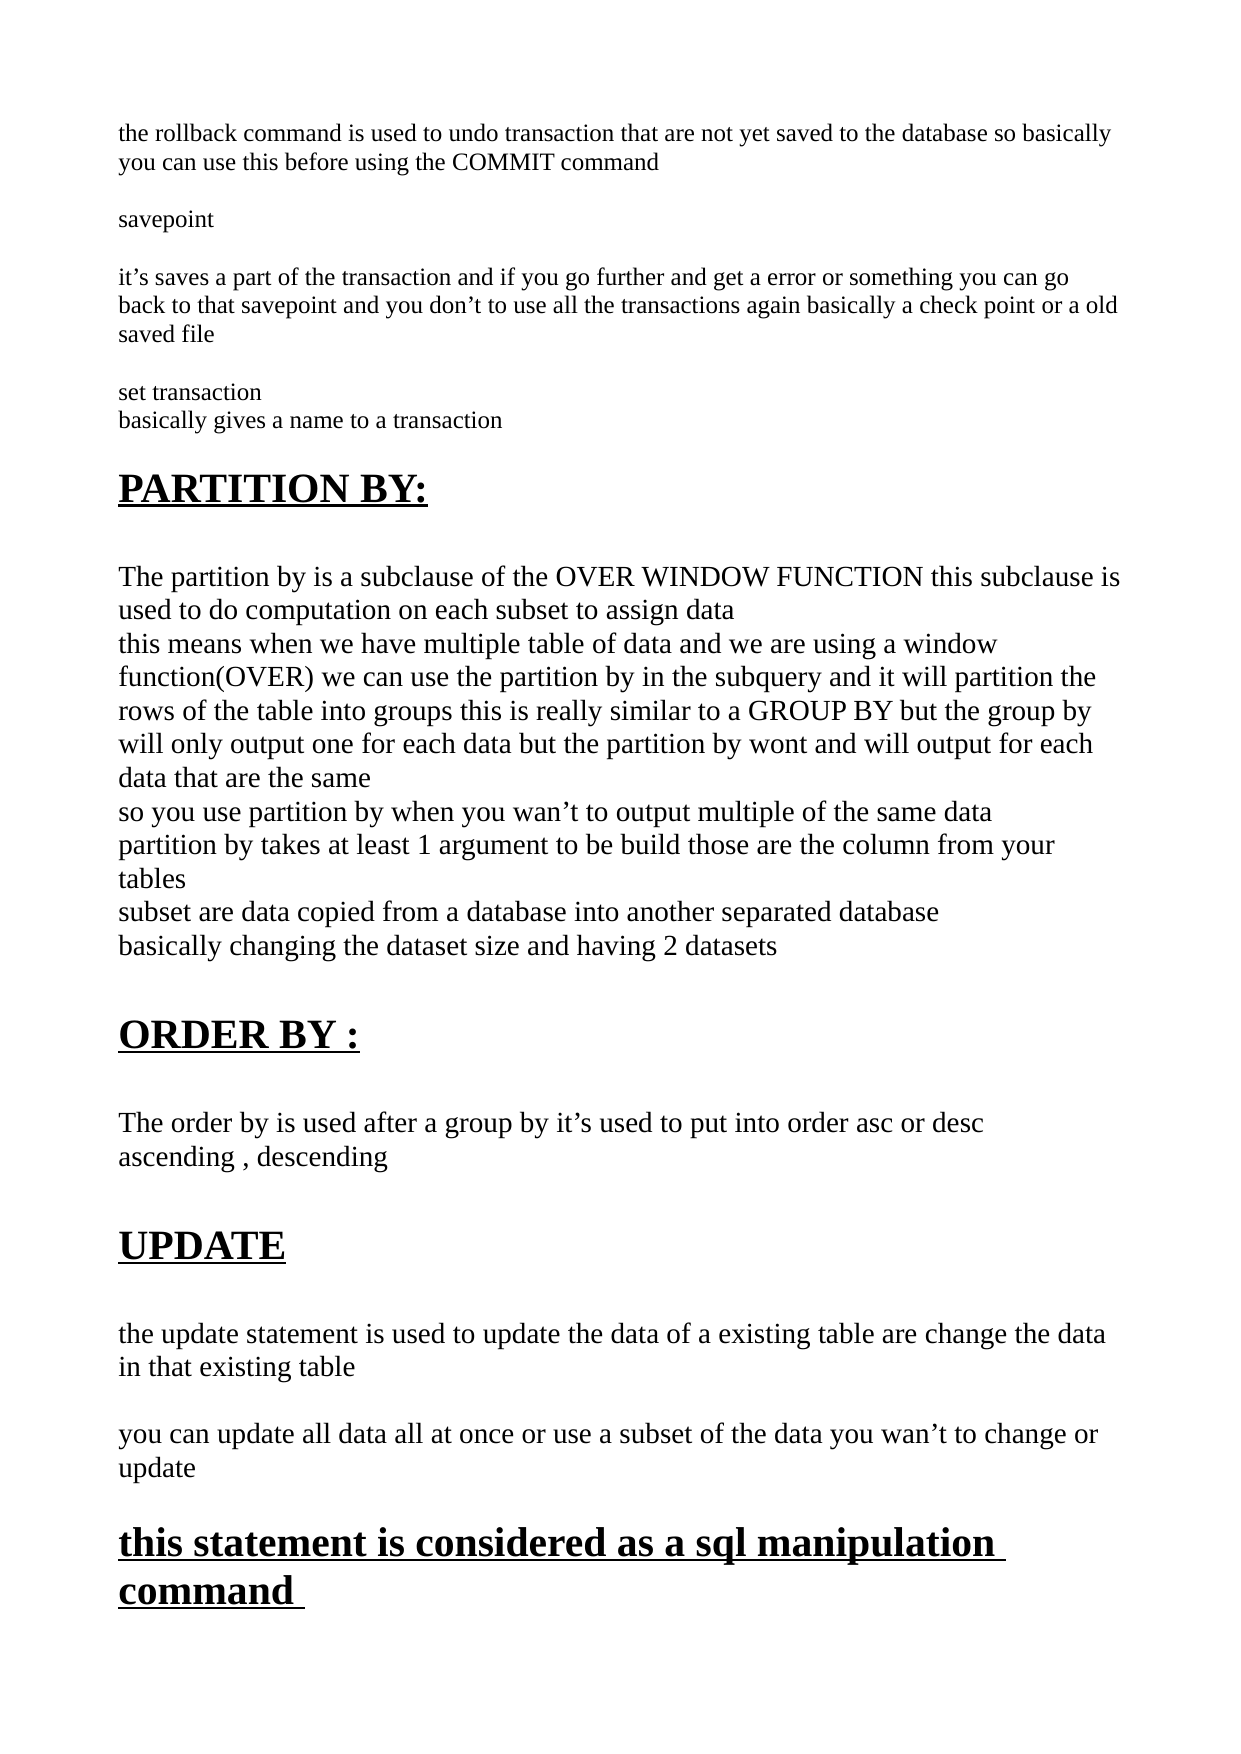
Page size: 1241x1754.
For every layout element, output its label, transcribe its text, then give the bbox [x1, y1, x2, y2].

text this means when we have multiple table of data and we are using a window function(OVER) we can use the partition by in the subquery and it will partition the rows of the table into groups this is really similar to a GROUP BY but the group by will only output one for each data but the partition by wont and will output for each data that are the same [118, 626, 1122, 794]
text subset are data copied from a database into another separated database [118, 894, 1122, 928]
text partition by takes at least 1 argument to be build those are the column from your tables [118, 827, 1122, 894]
text savepoint [118, 204, 1122, 233]
text basically changing the dataset size and having 2 datasets [118, 928, 1122, 961]
text so you use partition by when you wan’t to output multiple of the same data [118, 794, 1122, 827]
text set transaction [118, 377, 1122, 406]
text basically gives a name to a transaction [118, 406, 1122, 434]
text it’s saves a part of the transaction and if you go further and get a error or something you can go back to that savepoint and you don’t to use all the transactions again basically a check point or a old saved file [118, 262, 1122, 348]
text this statement is considered as a sql manipulation command [118, 1517, 1122, 1613]
text the rollback command is used to undo transaction that are not yet saved to the database so basically you can use this before using the COMMIT command [118, 118, 1122, 176]
text UPDATE [118, 1220, 1122, 1268]
text The order by is used after a group by it’s used to put into order asc or desc ascending , descending [118, 1105, 1122, 1172]
text PARTITION BY: [118, 463, 1122, 511]
text the update statement is used to update the data of a existing table are change the data in that existing table [118, 1316, 1122, 1383]
text you can update all data all at once or use a subset of the data you wan’t to change or update [118, 1417, 1122, 1484]
text ORDER BY : [118, 1009, 1122, 1057]
text The partition by is a subclause of the OVER WINDOW FUNCTION this subclause is used to do computation on each subset to assign data [118, 559, 1122, 626]
